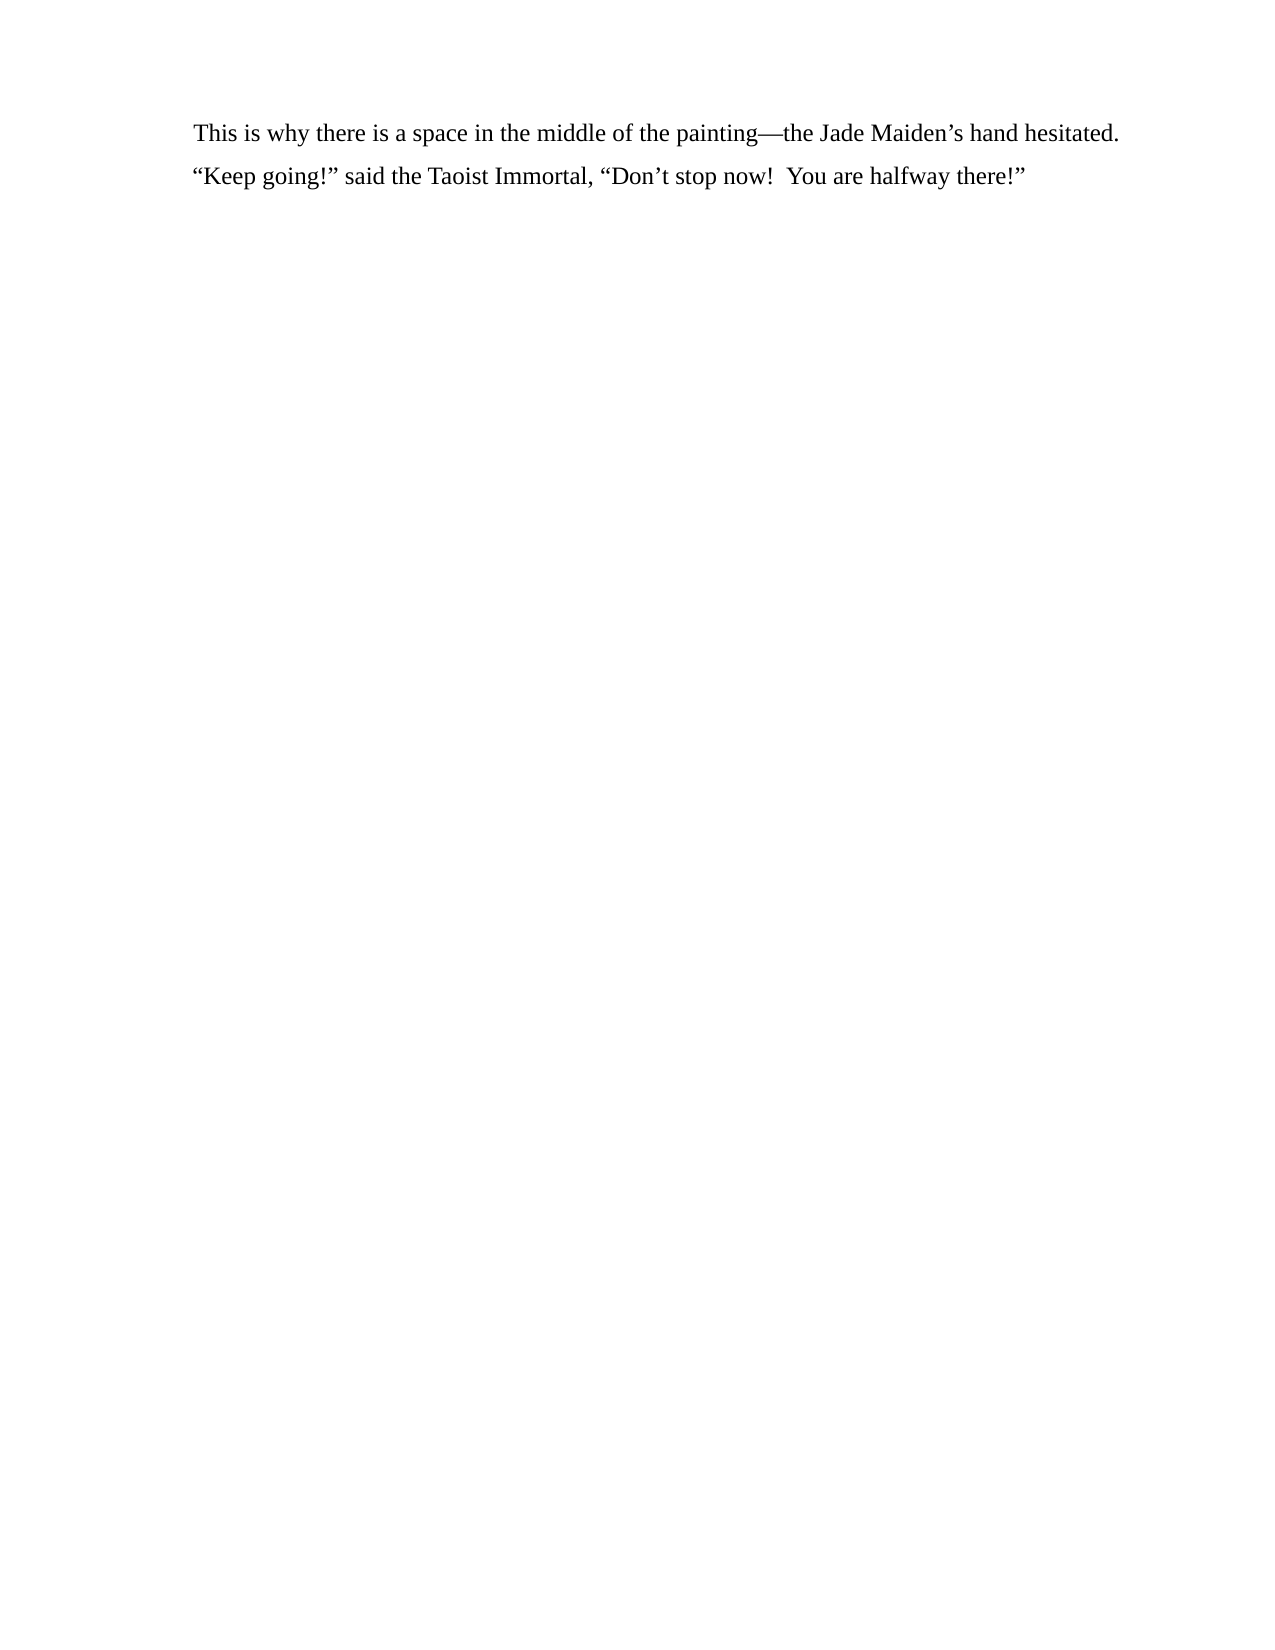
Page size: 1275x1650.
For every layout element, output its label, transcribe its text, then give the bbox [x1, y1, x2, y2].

text This is why there is a space in the middle of the painting—the Jade Maiden’s hand hesitated. [118, 118, 1157, 147]
text “Keep going!” said the Taoist Immortal, “Don’t stop now! You are halfway there!” [118, 161, 1157, 190]
